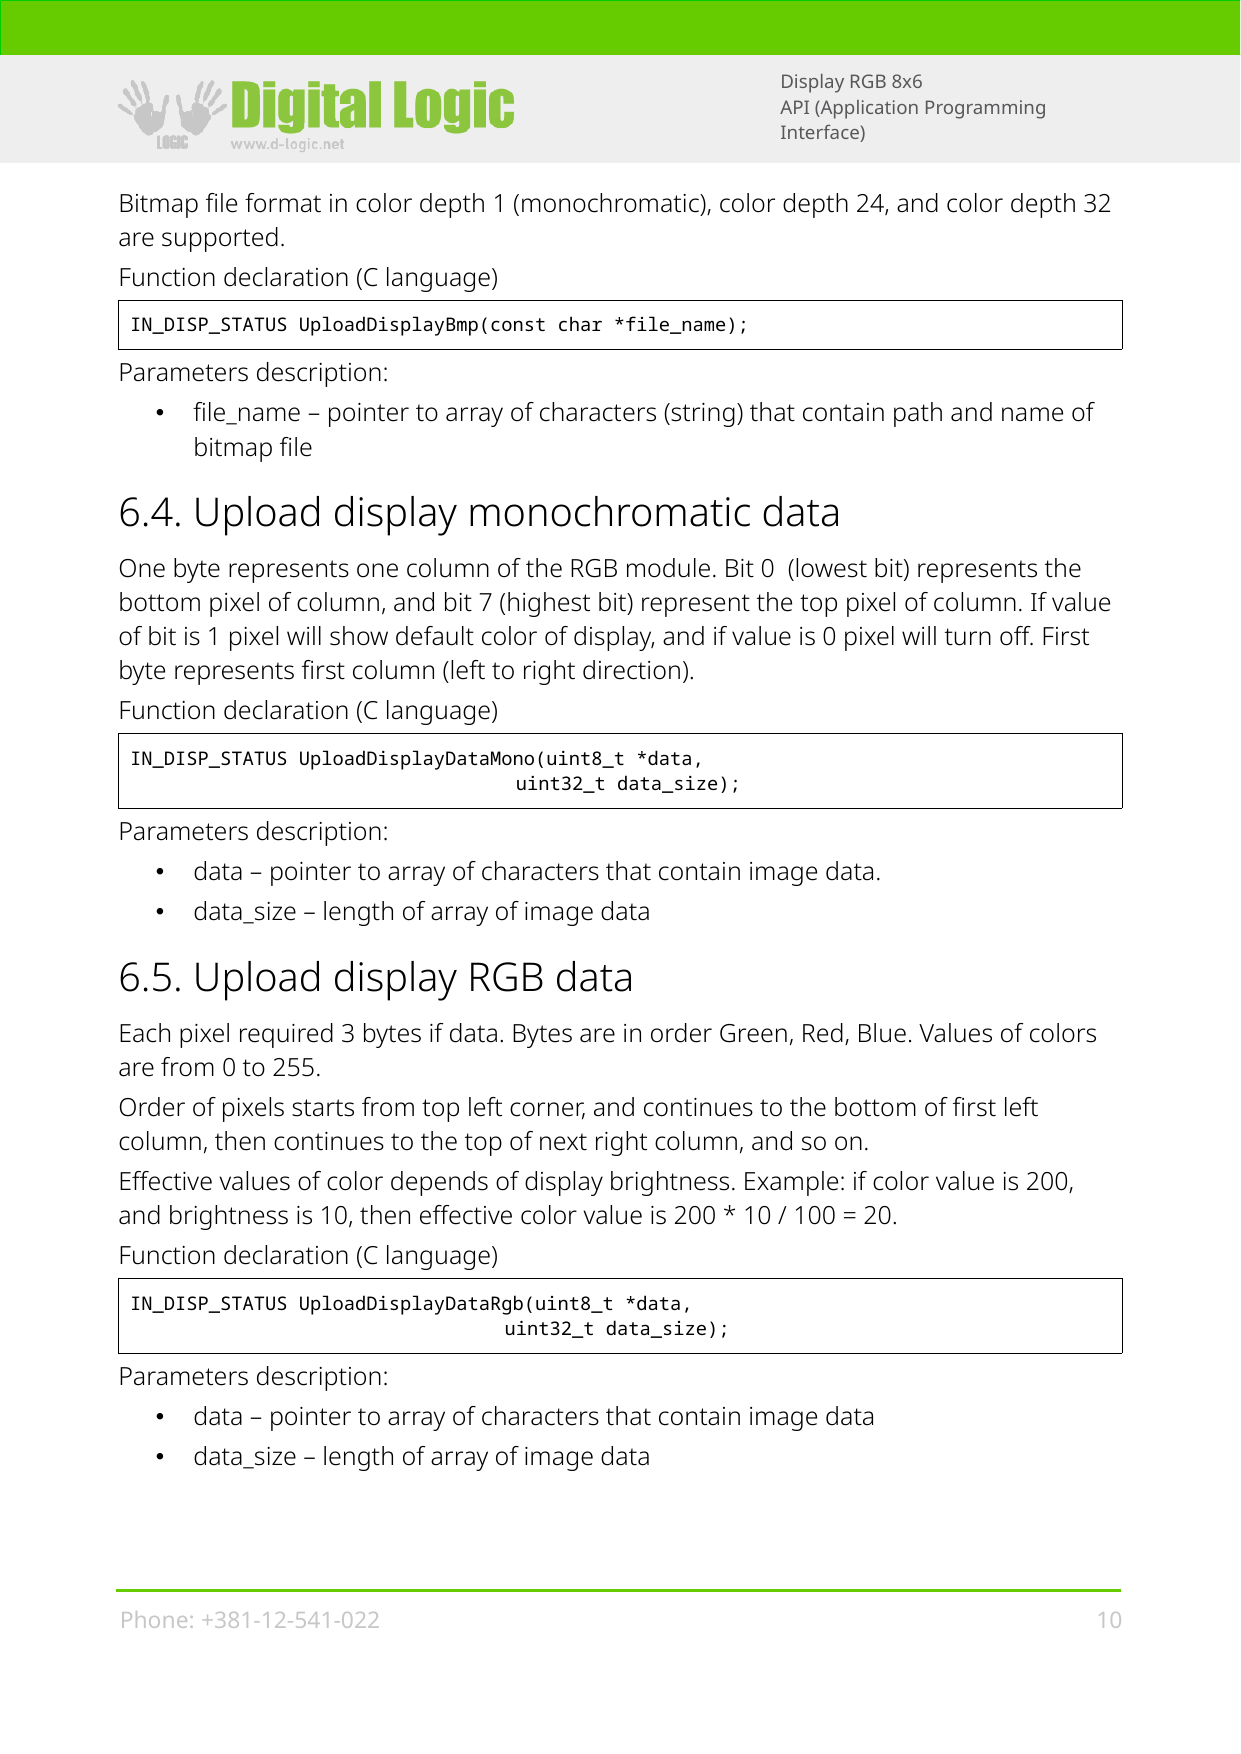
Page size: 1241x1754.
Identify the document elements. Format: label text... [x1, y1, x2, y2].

list data_size – length of array of image data [156, 894, 1122, 928]
text uint32_t data_size); [119, 758, 1122, 808]
text Parameters description: [118, 355, 1122, 389]
text IN_DISP_STATUS UploadDisplayBmp(const char *file_name); [119, 301, 1122, 349]
text Function declaration (C language) [118, 259, 1122, 294]
text Each pixel required 3 bytes if data. Bytes are in order Green, Red, Blue. Values of colors are from 0 to 255. [118, 1015, 1122, 1083]
picture [115, 79, 517, 153]
subtitle 6.5. Upload display RGB data [118, 949, 1122, 1003]
text IN_DISP_STATUS UploadDisplayDataRgb(uint8_t *data, [119, 1279, 1122, 1303]
text uint32_t data_size); [119, 1303, 1122, 1353]
text IN_DISP_STATUS UploadDisplayDataMono(uint8_t *data, [119, 734, 1122, 758]
list file_name – pointer to array of characters (string) that contain path and name of bitmap file [156, 395, 1122, 463]
text Effective values of color depends of display brightness. Example: if color value is 200, and brightness is 10, then effective color value is 200 * 10 / 100 = 20. [118, 1164, 1122, 1232]
text One byte represents one column of the RGB module. Bit 0 (lowest bit) represents the bottom pixel of column, and bit 7 (highest bit) represent the top pixel of column. If value of bit is 1 pixel will show default color of display, and if value is 0 pixel will turn off. First byte represents first column (left to right direction). [118, 551, 1122, 687]
list data_size – length of array of image data [156, 1439, 1122, 1473]
text Order of pixels starts from top left corner, and continues to the bottom of first left column, then continues to the top of next right column, and so on. [118, 1089, 1122, 1158]
subtitle 6.4. Upload display monochromatic data [118, 484, 1122, 538]
text Function declaration (C language) [118, 1238, 1122, 1272]
text Parameters description: [118, 814, 1122, 848]
list data – pointer to array of characters that contain image data [156, 1399, 1122, 1433]
list data – pointer to array of characters that contain image data. [156, 854, 1122, 888]
text Parameters description: [118, 1359, 1122, 1393]
text Function declaration (C language) [118, 693, 1122, 727]
text Bitmap file format in color depth 1 (monochromatic), color depth 24, and color depth 32 are supported. [118, 185, 1122, 253]
